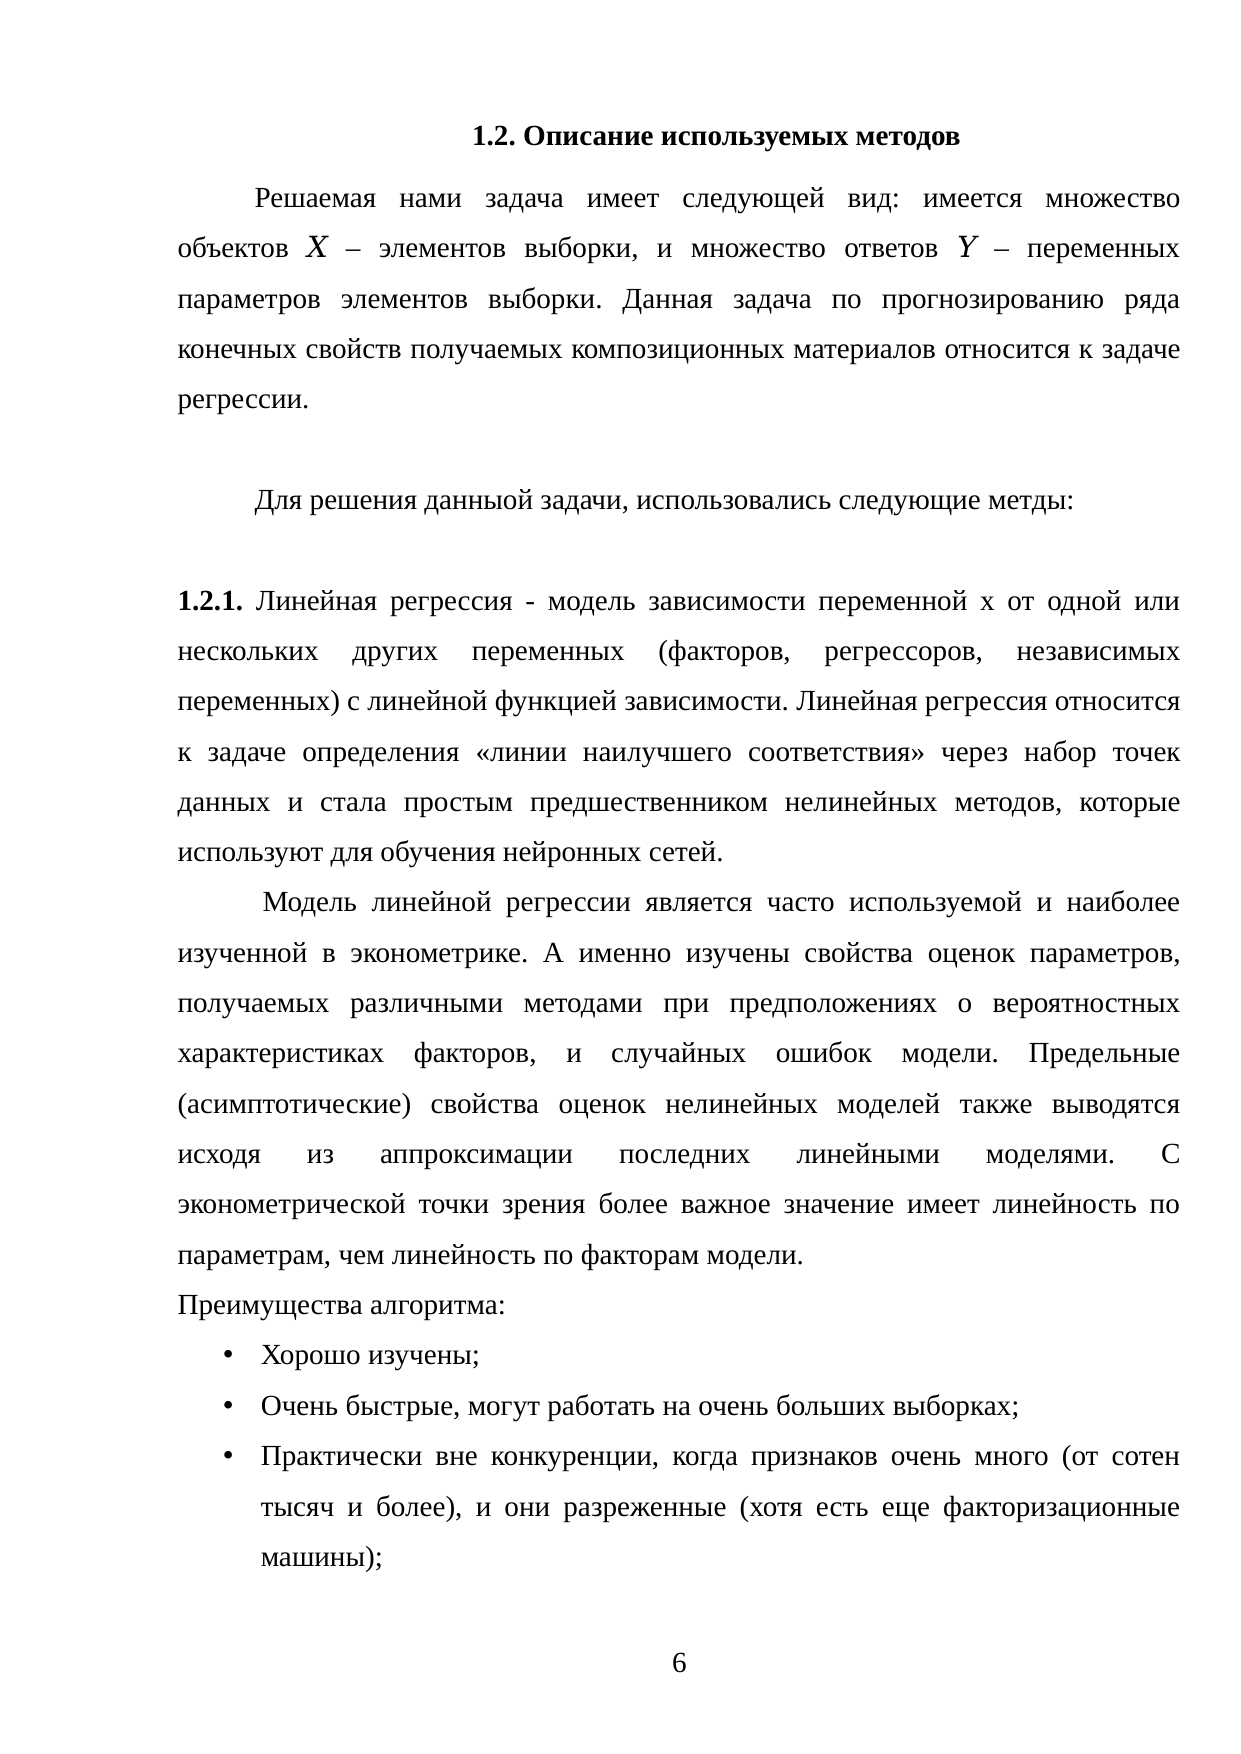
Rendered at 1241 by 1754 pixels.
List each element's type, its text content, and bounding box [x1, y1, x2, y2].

subtitle Решаемая нами задача имеет следующей вид: имеется множество объектов 𝑋 – элементов выборки, и множество ответов 𝑌 – переменных параметров элементов выборки. Данная задача по прогнозированию ряда конечных свойств получаемых композиционных материалов относится к задаче регрессии. [177, 180, 1181, 415]
list Практически вне конкуренции, когда признаков очень много (от сотен тысяч и более), и они разреженные (хотя есть еще факторизационные машины); [223, 1438, 1181, 1572]
list Очень быстрые, могут работать на очень больших выборках; [223, 1388, 1181, 1421]
text Для решения данныой задачи, использовались следующие метды: [177, 482, 1181, 516]
text Преимущества алгоритма: [177, 1287, 1181, 1321]
text 1.2. Описание используемых методов [177, 118, 1181, 152]
text Модель линейной регрессии является часто используемой и наиболее изученной в эконометрике. А именно изучены свойства оценок параметров, получаемых различными методами при предположениях о вероятностных характеристиках факторов, и случайных ошибок модели. Предельные (асимптотические) свойства оценок нелинейных моделей также выводятся исходя из аппроксимации последних линейными моделями. С эконометрической точки зрения более важное значение имеет линейность по параметрам, чем линейность по факторам модели. [177, 884, 1181, 1270]
list Хорошо изучены; [223, 1337, 1181, 1371]
text 1.2.1. Линейная регрессия - модель зависимости переменной x от одной или нескольких других переменных (факторов, регрессоров, независимых переменных) с линейной функцией зависимости. Линейная регрессия относится к задаче определения «линии наилучшего соответствия» через набор точек данных и стала простым предшественником нелинейных методов, которые используют для обучения нейронных сетей. [177, 583, 1181, 868]
